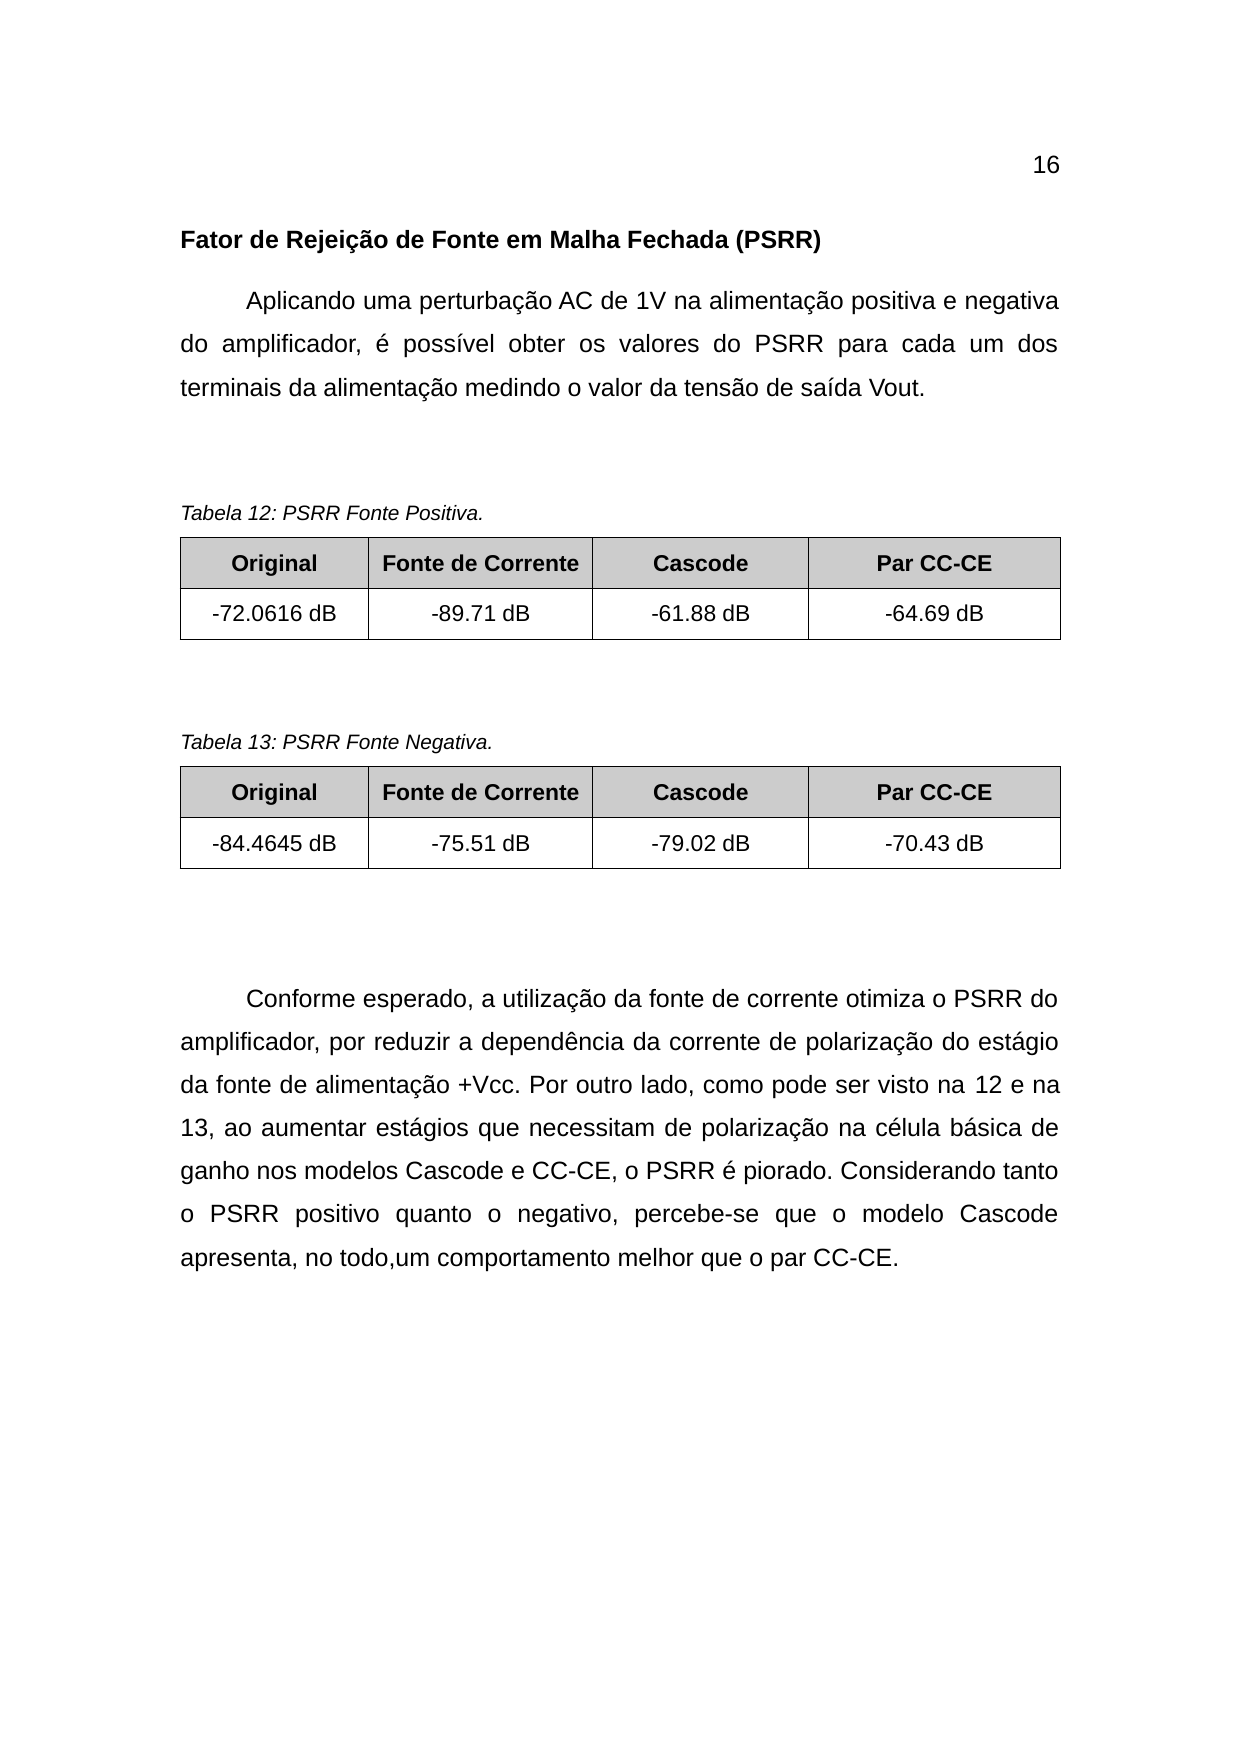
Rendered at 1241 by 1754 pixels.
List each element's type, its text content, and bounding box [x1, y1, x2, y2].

table_cell -72.0616 dB [181, 589, 368, 638]
table_cell -89.71 dB [369, 589, 592, 638]
table_header Par CC-CE [809, 767, 1060, 817]
table_cell -75.51 dB [369, 818, 592, 868]
text Conforme esperado, a utilização da fonte de corrente otimiza o PSRR do amplificador, por reduzir a dependência da corrente de polarização do estágio da fonte de alimentação +Vcc. Por outro lado, como pode ser visto na Tabela 12 e na Tabela 13, ao aumentar estágios que necessitam de polarização na célula básica de ganho nos modelos Cascode e CC-CE, o PSRR é piorado. Considerando tanto o PSRR positivo quanto o negativo, percebe-se que o modelo Cascode apresenta, no todo,um comportamento melhor que o par CC-CE. [180, 984, 1060, 1271]
text Tabela 12: PSRR Fonte Positiva. [180, 501, 1060, 524]
subtitle Fator de Rejeição de Fonte em Malha Fechada (PSRR) [180, 225, 1060, 254]
table_header Original [181, 538, 368, 588]
table_cell -61.88 dB [593, 589, 808, 638]
table_header Cascode [593, 767, 808, 817]
text Tabela 13: PSRR Fonte Negativa. [180, 730, 1060, 754]
table_header Fonte de Corrente [369, 767, 592, 817]
table_header Fonte de Corrente [369, 538, 592, 588]
table_header Original [181, 767, 368, 817]
text Aplicando uma perturbação AC de 1V na alimentação positiva e negativa do amplificador, é possível obter os valores do PSRR para cada um dos terminais da alimentação medindo o valor da tensão de saída Vout. [180, 286, 1060, 401]
table_cell -64.69 dB [809, 589, 1060, 638]
table_cell -84.4645 dB [181, 818, 368, 868]
table_cell -70.43 dB [809, 818, 1060, 868]
table_cell -79.02 dB [593, 818, 808, 868]
table_header Cascode [593, 538, 808, 588]
table_header Par CC-CE [809, 538, 1060, 588]
